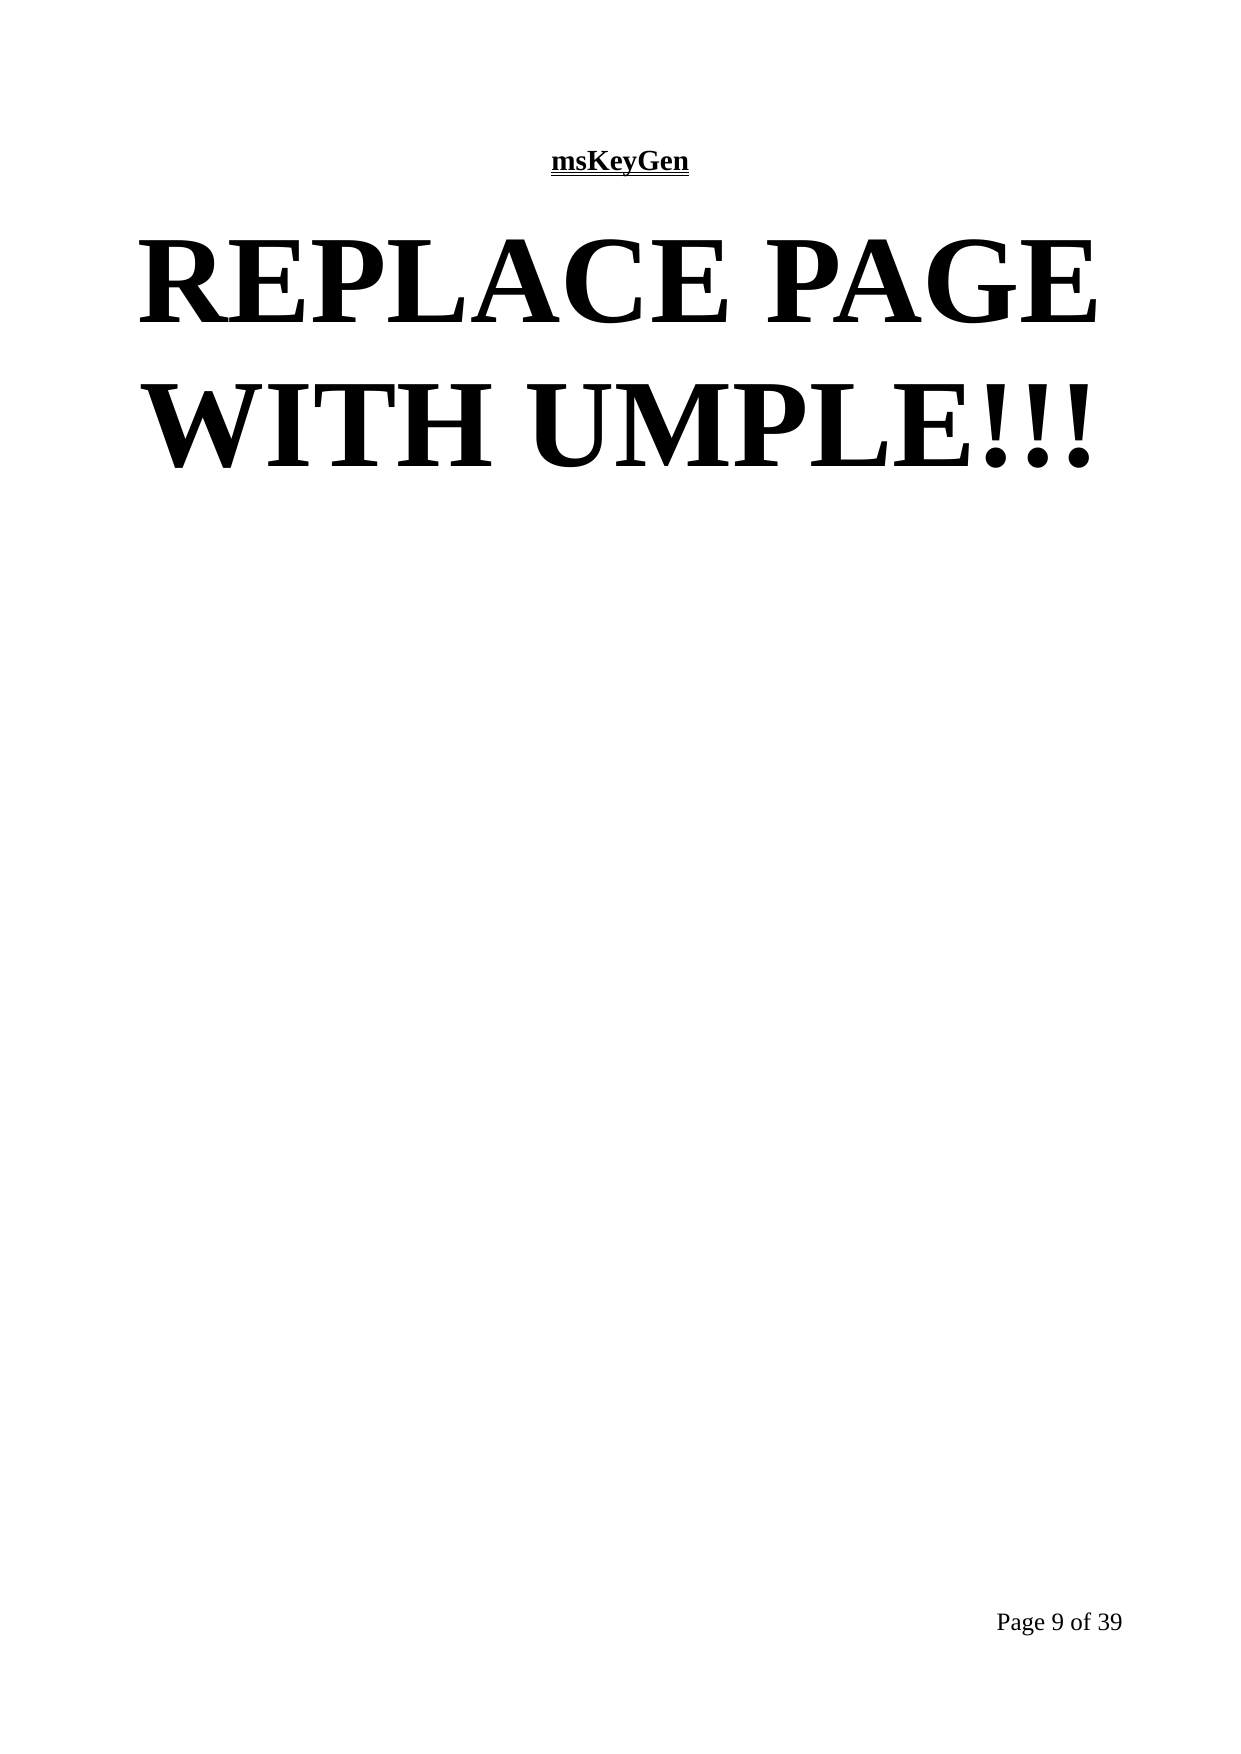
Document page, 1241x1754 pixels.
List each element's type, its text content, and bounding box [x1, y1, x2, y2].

text REPLACE PAGE WITH UMPLE!!! [118, 206, 1122, 494]
